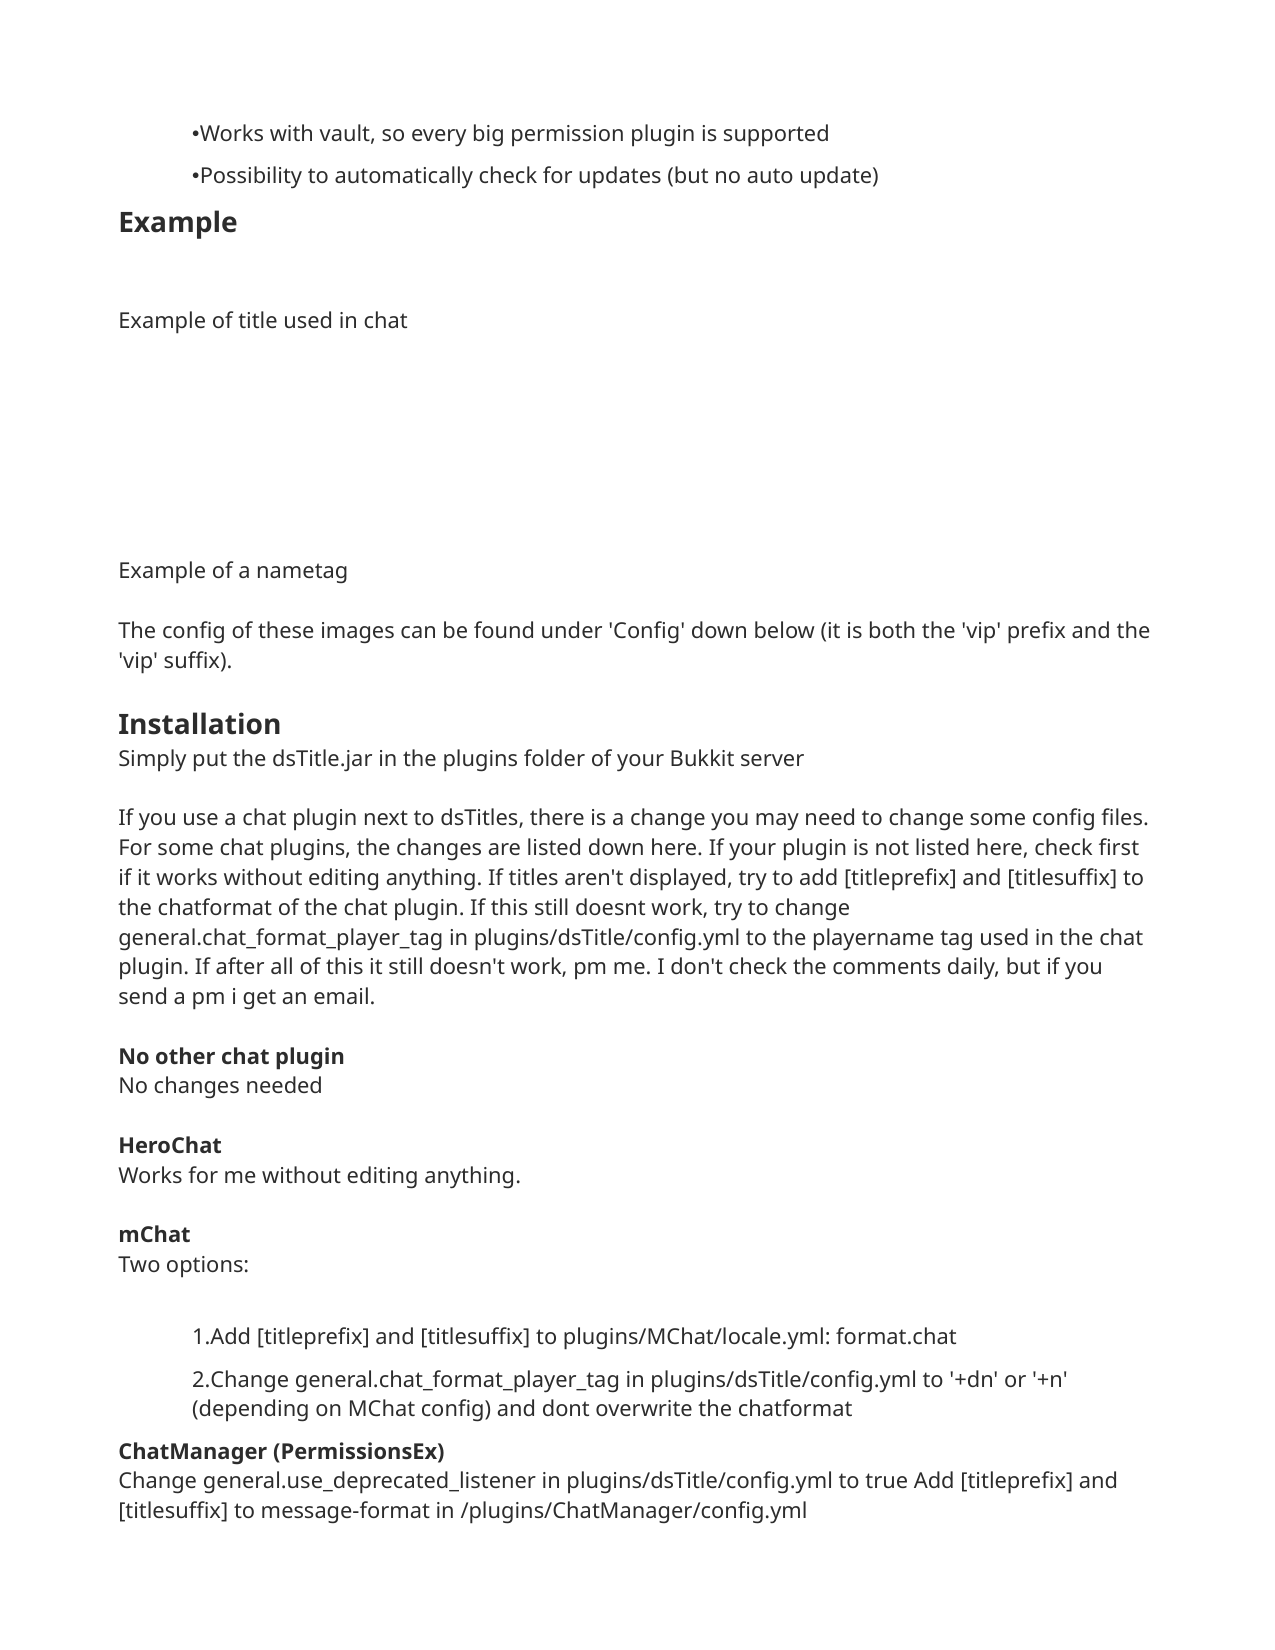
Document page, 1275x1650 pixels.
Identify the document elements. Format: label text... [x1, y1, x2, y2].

text If you use a chat plugin next to dsTitles, there is a change you may need to change some config files. For some chat plugins, the changes are listed down here. If your plugin is not listed here, check first if it works without editing anything. If titles aren't displayed, try to add [titleprefix] and [titlesuffix] to the chatformat of the chat plugin. If this still doesnt work, try to change general.chat_format_player_tag in plugins/dsTitle/config.yml to the playername tag used in the chat plugin. If after all of this it still doesn't work, pm me. I don't check the comments daily, but if you send a pm i get an email. [118, 802, 1157, 1011]
text Change general.use_deprecated_listener in plugins/dsTitle/config.yml to true Add [titleprefix] and [titlesuffix] to message-format in /plugins/ChatManager/config.yml [118, 1466, 1157, 1525]
text mChat [118, 1219, 1157, 1249]
text Works for me without editing anything. [118, 1160, 1157, 1190]
text Example [118, 203, 1157, 241]
text Simply put the dsTitle.jar in the plugins folder of your Bukkit server [118, 743, 1157, 773]
list Possibility to automatically check for updates (but no auto update) [118, 160, 1157, 190]
list Works with vault, so every big permission plugin is supported [118, 118, 1157, 148]
text Example of title used in chat [118, 305, 1157, 335]
text Installation [118, 704, 1157, 743]
list Add [titleprefix] and [titlesuffix] to plugins/MChat/locale.yml: format.chat [118, 1321, 1157, 1351]
text HeroChat [118, 1130, 1157, 1160]
list Change general.chat_format_player_tag in plugins/dsTitle/config.yml to '+dn' or '+n' (depending on MChat config) and dont overwrite the chatformat [118, 1364, 1157, 1423]
text Example of a nametag [118, 556, 1157, 585]
text The config of these images can be found under 'Config' down below (it is both the 'vip' prefix and the 'vip' suffix). [118, 615, 1157, 675]
text No changes needed [118, 1071, 1157, 1100]
text ChatManager (PermissionsEx) [118, 1436, 1157, 1466]
text No other chat plugin [118, 1041, 1157, 1071]
text Two options: [118, 1249, 1157, 1279]
